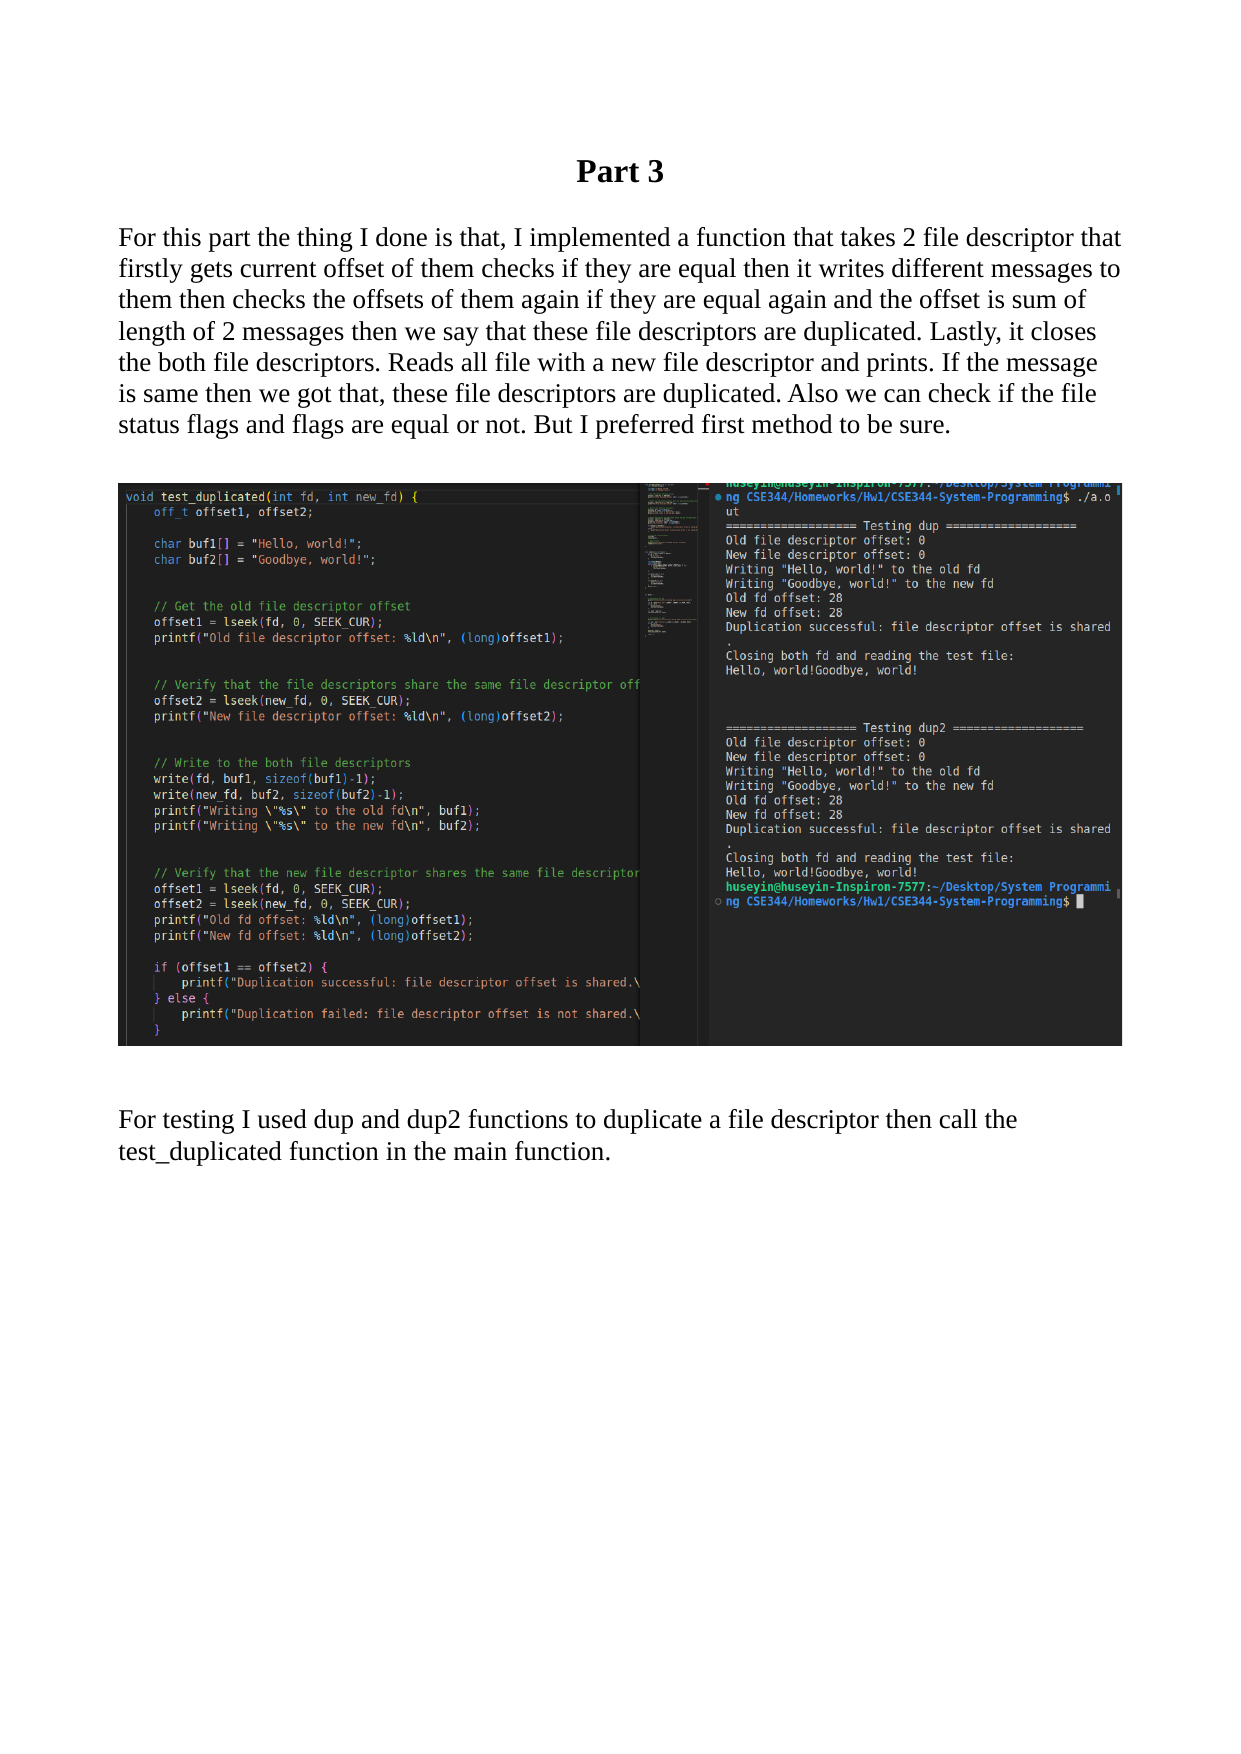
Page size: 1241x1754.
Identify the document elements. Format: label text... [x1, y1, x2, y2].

text For this part the thing I done is that, I implemented a function that takes 2 file descriptor that firstly gets current offset of them checks if they are equal then it writes different messages to them then checks the offsets of them again if they are equal again and the offset is sum of length of 2 messages then we say that these file descriptors are duplicated. Lastly, it closes the both file descriptors. Reads all file with a new file descriptor and prints. If the message is same then we got that, these file descriptors are duplicated. Also we can check if the file status flags and flags are equal or not. But I preferred first method to be sure. [118, 221, 1122, 439]
text Part 3 [118, 152, 1122, 190]
text For testing I used dup and dup2 functions to duplicate a file descriptor then call the test_duplicated function in the main function. [118, 1103, 1122, 1166]
picture [118, 483, 1123, 1046]
